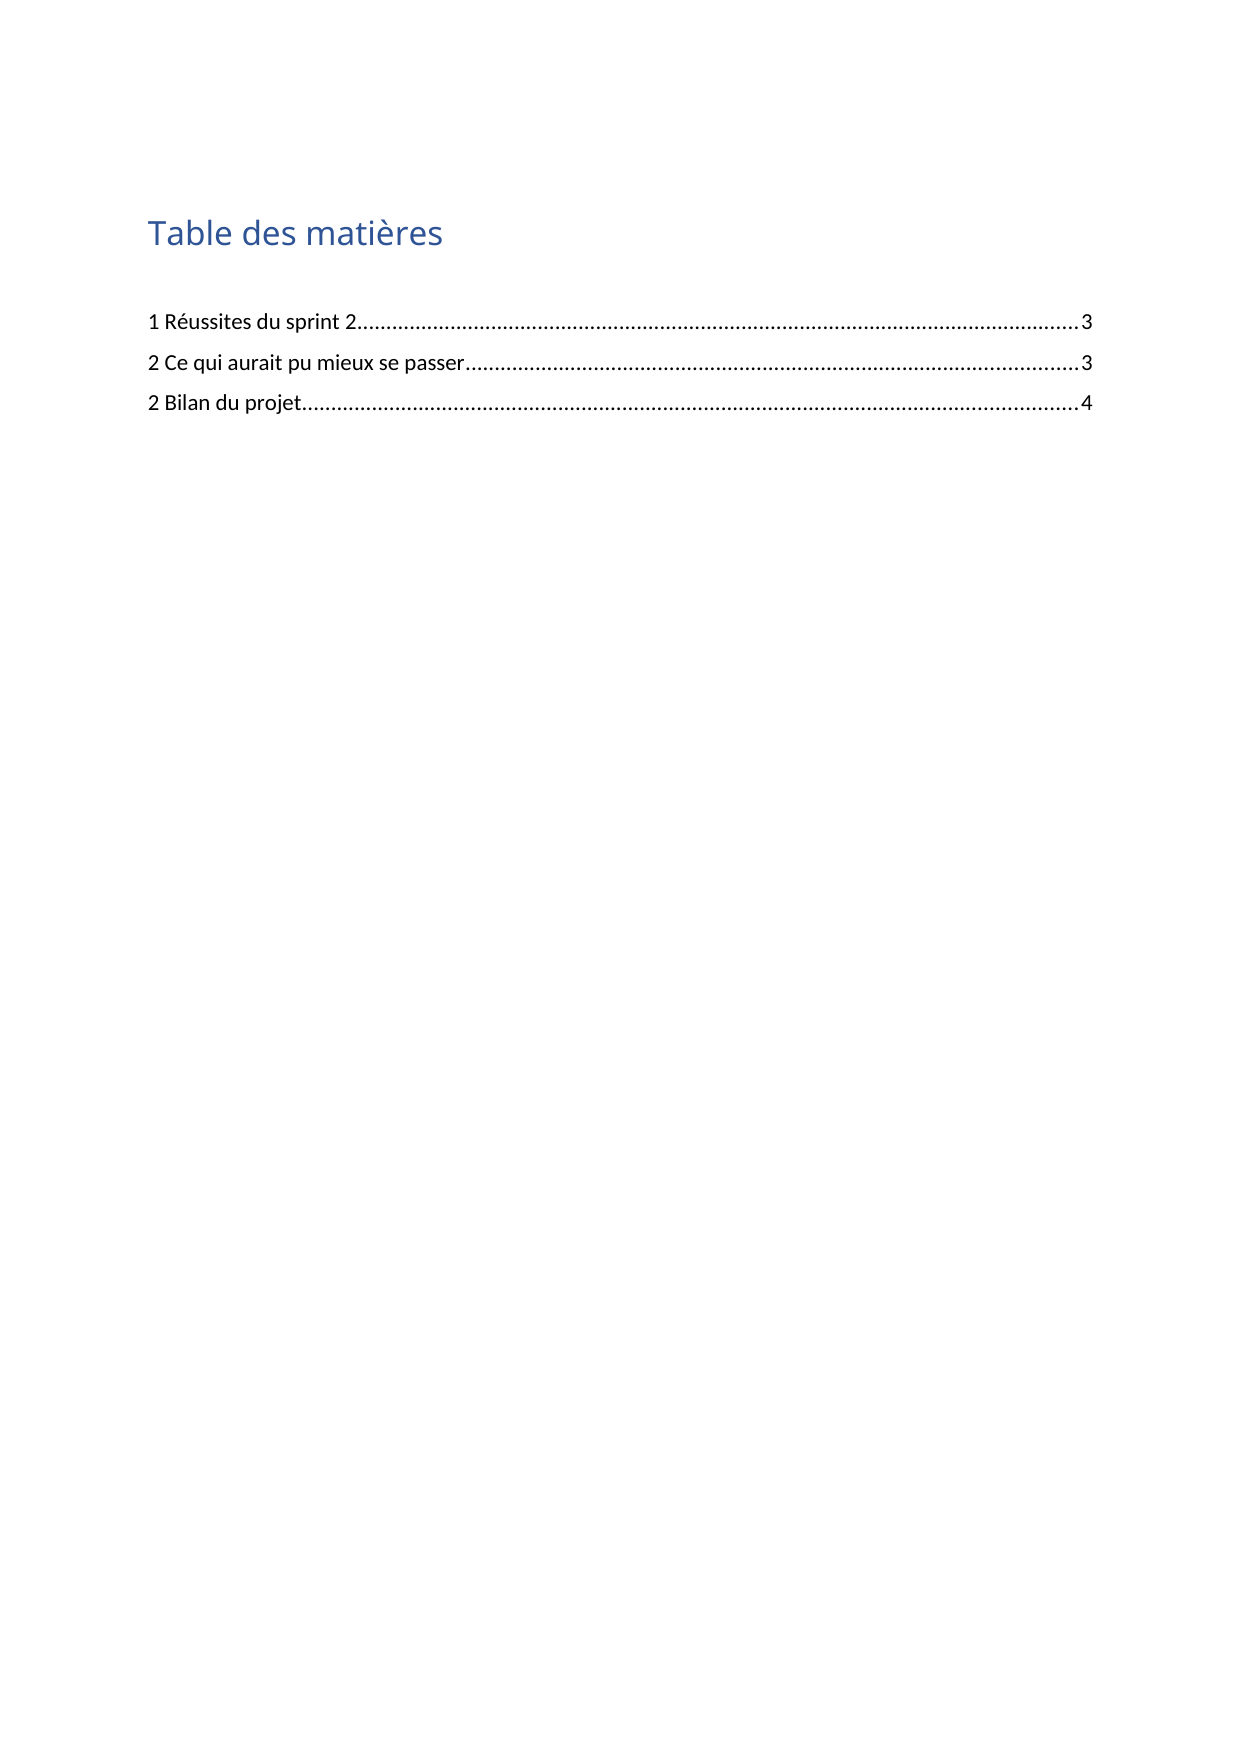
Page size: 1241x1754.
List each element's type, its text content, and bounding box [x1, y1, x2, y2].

text 2 Bilan du projet 4 [148, 388, 1093, 417]
text 2 Ce qui aurait pu mieux se passer 3 [148, 348, 1093, 376]
subtitle Table des matières [148, 209, 1093, 304]
text 1 Réussites du sprint 2 3 [148, 307, 1093, 335]
